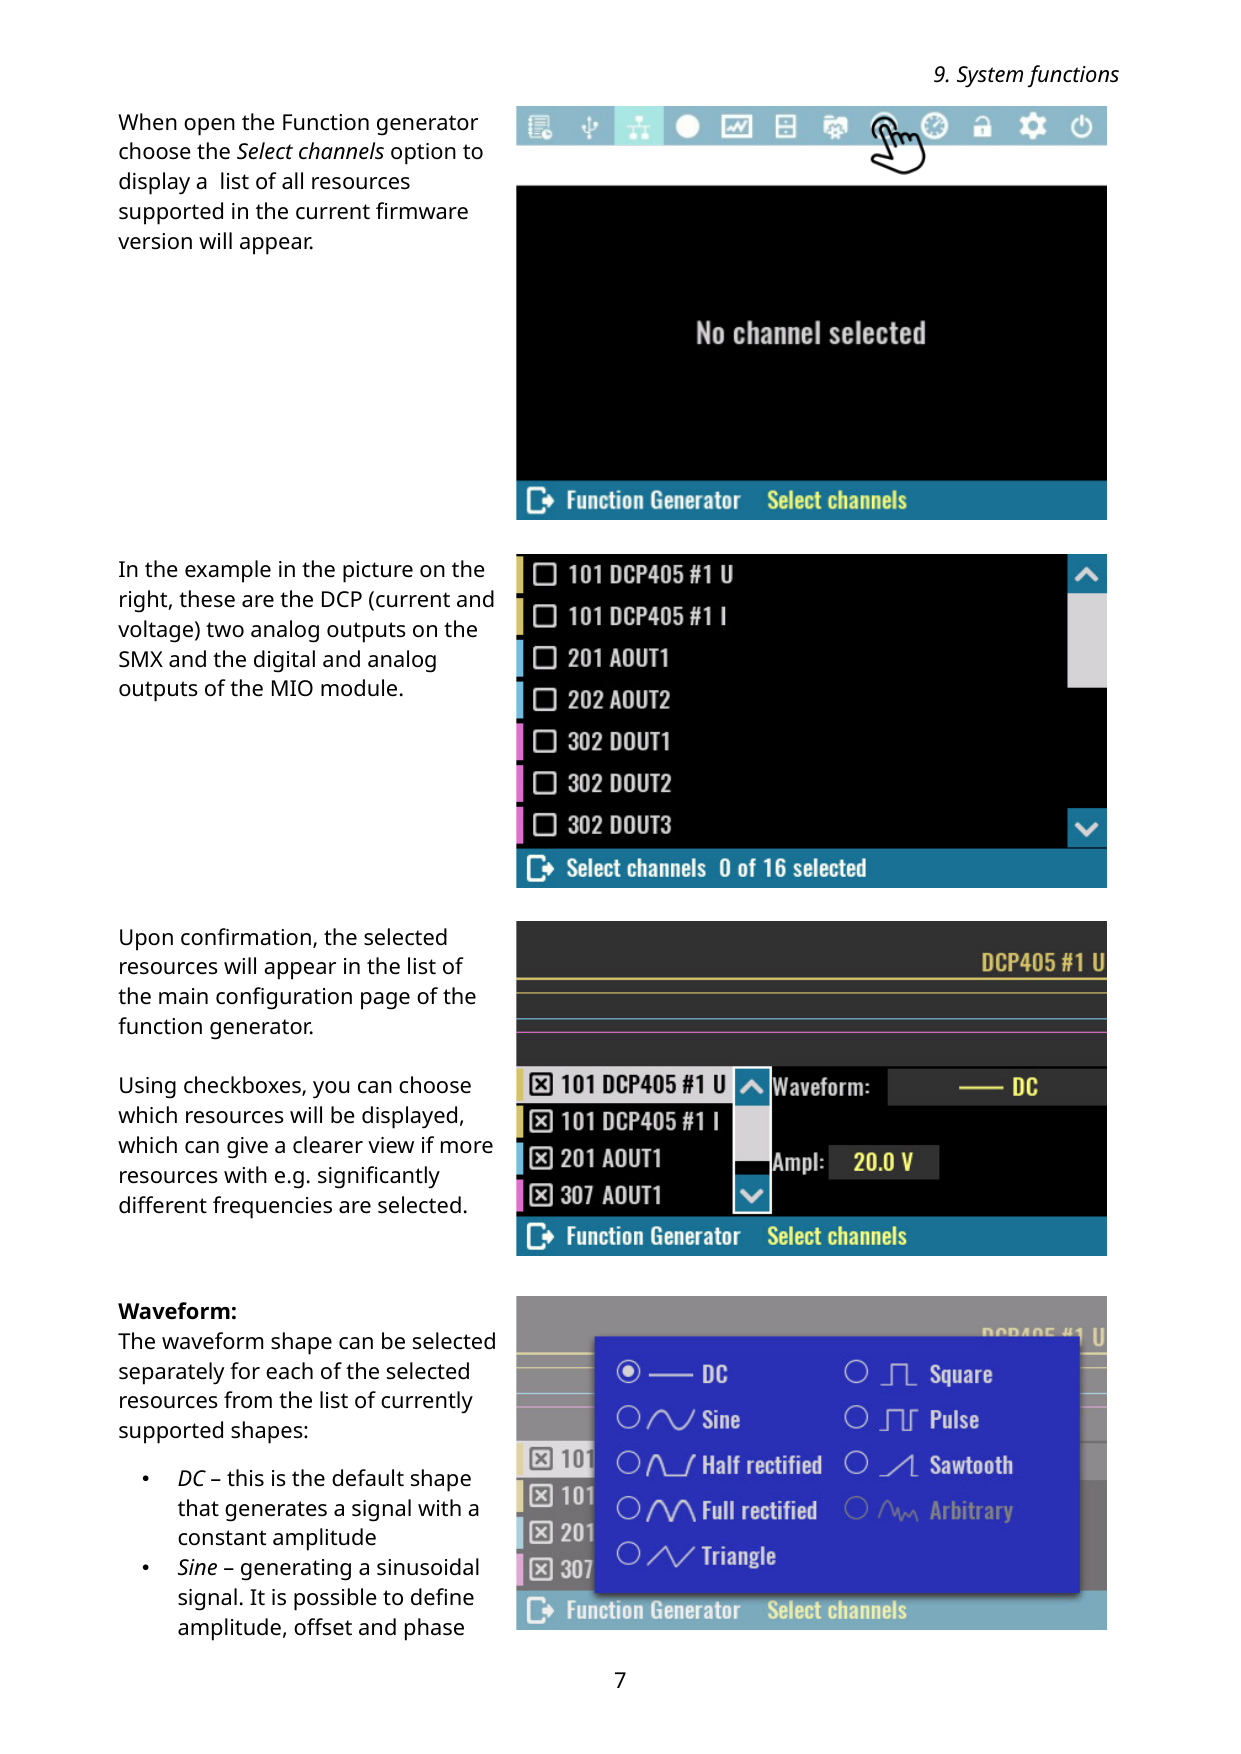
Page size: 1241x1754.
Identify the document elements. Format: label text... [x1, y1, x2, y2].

table_header [1107, 554, 1122, 887]
table_header When open the Function generator choose the Select channels option to display a list of all resources supported in the current firmware version will appear. [118, 107, 501, 537]
picture [516, 921, 1107, 1256]
picture [516, 1296, 1107, 1630]
table_header Upon confirmation, the selected resources will appear in the list of the main configuration page of the function generator. Using checkboxes, you can choose which resources will be displayed, which can give a clearer view if more resources with e.g. significantly different frequencies are selected. [118, 922, 501, 1279]
table_header [501, 888, 1122, 904]
table_header In the example in the picture on the right, these are the DCP (current and voltage) two analog outputs on the SMX and the digital and analog outputs of the MIO module. [118, 554, 501, 904]
table_header [501, 1296, 1122, 1646]
table_header Waveform: The waveform shape can be selected separately for each of the selected resources from the list of currently supported shapes: DC – this is the default shape that generates a signal with a constant amplitude Sine – generating a sinusoidal signal. It is possible to define amplitude, offset and phase [118, 1296, 501, 1646]
table_header [501, 554, 516, 887]
picture [516, 106, 1107, 520]
picture [516, 554, 1107, 888]
table_header [501, 107, 1122, 537]
table_header [501, 922, 1122, 1279]
